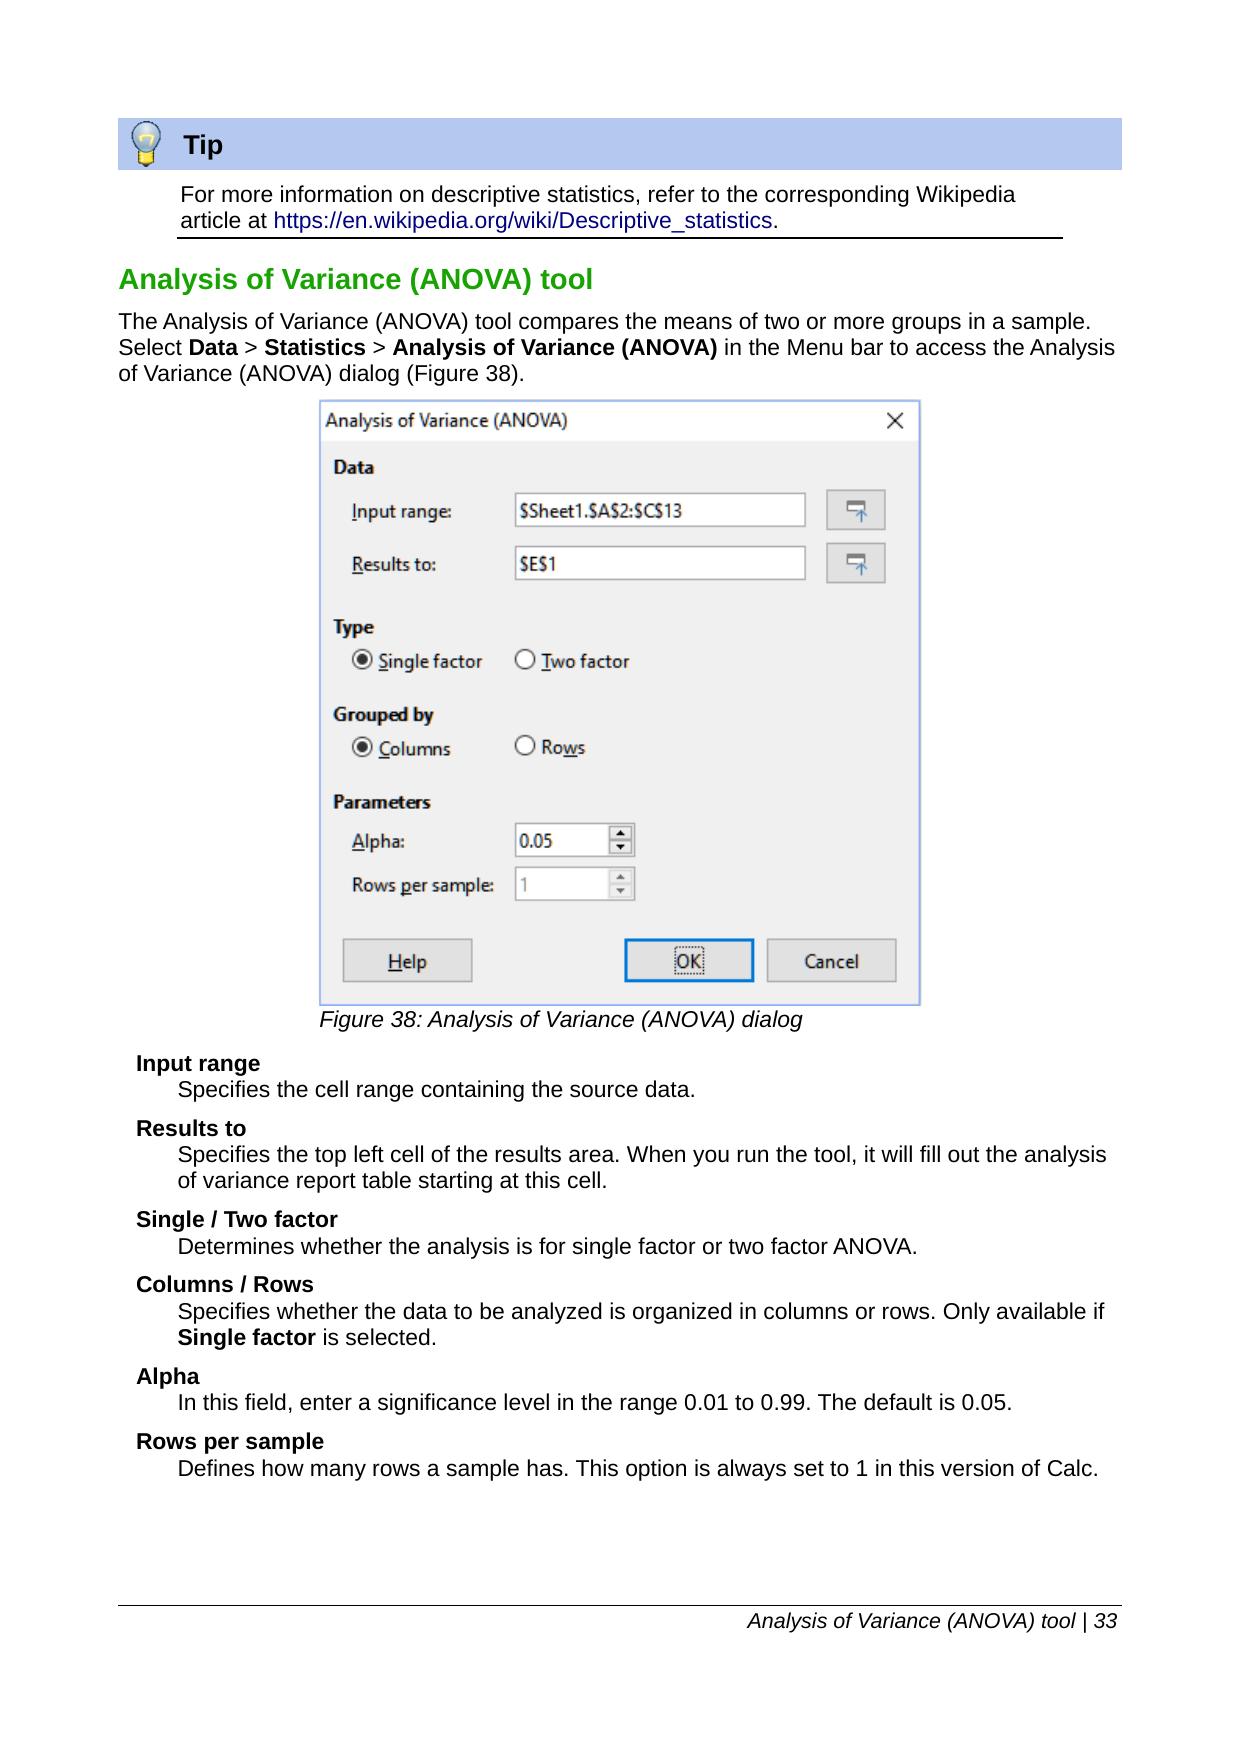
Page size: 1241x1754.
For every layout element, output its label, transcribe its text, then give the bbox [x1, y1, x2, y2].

text Determines whether the analysis is for single factor or two factor ANOVA. [177, 1233, 1122, 1259]
text Rows per sample [136, 1428, 1122, 1454]
text For more information on descriptive statistics, refer to the corresponding Wikipedia article at https://en.wikipedia.org/wiki/Descriptive_statistics. [177, 178, 1063, 237]
picture [119, 119, 170, 170]
text Alpha [136, 1363, 1122, 1389]
text Defines how many rows a sample has. This option is always set to 1 in this version of Calc. [177, 1454, 1122, 1481]
text Specifies whether the data to be analyzed is organized in columns or rows. Only available if Single factor is selected. [177, 1298, 1122, 1351]
text Specifies the cell range containing the source data. [177, 1076, 1122, 1102]
text In this field, enter a significance level in the range 0.01 to 0.99. The default is 0.05. [177, 1389, 1122, 1416]
picture [318, 399, 922, 1006]
text Single / Two factor [136, 1206, 1122, 1233]
text Results to [136, 1115, 1122, 1141]
text Input range [136, 1049, 1122, 1076]
text Columns / Rows [136, 1271, 1122, 1298]
subtitle Tip [118, 118, 1122, 170]
subtitle Analysis of Variance (ANOVA) tool [118, 262, 1122, 296]
text Specifies the top left cell of the results area. When you run the tool, it will fill out the analysis of variance report table starting at this cell. [177, 1141, 1122, 1194]
text The Analysis of Variance (ANOVA) tool compares the means of two or more groups in a sample. Select Data > Statistics > Analysis of Variance (ANOVA) in the Menu bar to access the Analysis of Variance (ANOVA) dialog (Figure 38). [118, 308, 1122, 387]
text Figure 38: Analysis of Variance (ANOVA) dialog [319, 1006, 921, 1032]
